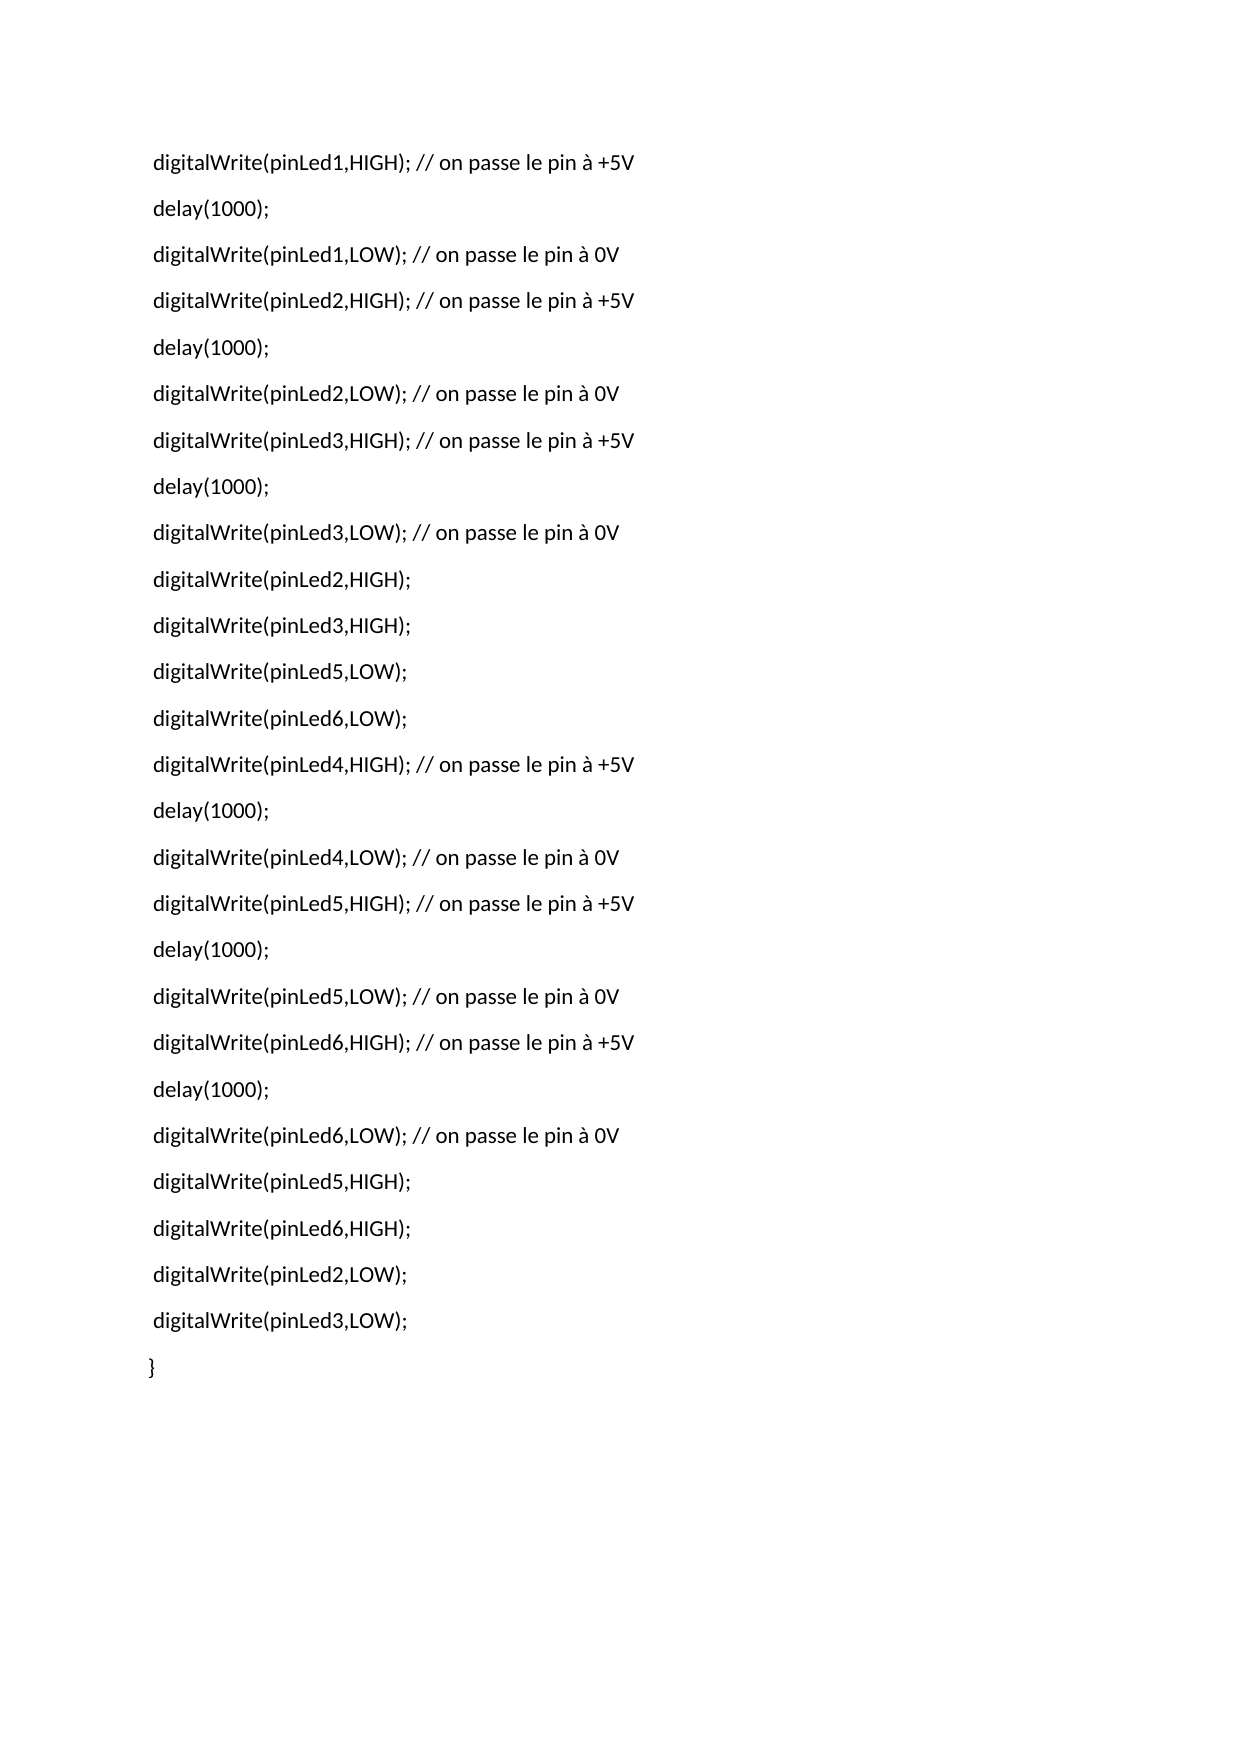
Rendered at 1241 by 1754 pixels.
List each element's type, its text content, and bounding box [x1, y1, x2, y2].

text digitalWrite(pinLed5,HIGH); [148, 1167, 1093, 1195]
text delay(1000); [148, 797, 1093, 824]
text digitalWrite(pinLed5,HIGH); // on passe le pin à +5V [148, 889, 1093, 917]
text digitalWrite(pinLed6,LOW); [148, 704, 1093, 732]
text digitalWrite(pinLed2,HIGH); // on passe le pin à +5V [148, 287, 1093, 315]
text digitalWrite(pinLed2,HIGH); [148, 565, 1093, 593]
text digitalWrite(pinLed3,LOW); [148, 1306, 1093, 1334]
text delay(1000); [148, 472, 1093, 500]
text delay(1000); [148, 936, 1093, 964]
text digitalWrite(pinLed5,LOW); // on passe le pin à 0V [148, 982, 1093, 1010]
text digitalWrite(pinLed1,LOW); // on passe le pin à 0V [148, 240, 1093, 268]
text digitalWrite(pinLed3,HIGH); // on passe le pin à +5V [148, 426, 1093, 454]
text digitalWrite(pinLed3,LOW); // on passe le pin à 0V [148, 518, 1093, 546]
text digitalWrite(pinLed4,LOW); // on passe le pin à 0V [148, 843, 1093, 871]
text digitalWrite(pinLed1,HIGH); // on passe le pin à +5V [148, 148, 1093, 176]
text digitalWrite(pinLed2,LOW); // on passe le pin à 0V [148, 379, 1093, 407]
text digitalWrite(pinLed5,LOW); [148, 657, 1093, 686]
text digitalWrite(pinLed3,HIGH); [148, 611, 1093, 639]
text } [148, 1353, 1093, 1381]
text delay(1000); [148, 333, 1093, 361]
text digitalWrite(pinLed6,HIGH); // on passe le pin à +5V [148, 1028, 1093, 1056]
text digitalWrite(pinLed4,HIGH); // on passe le pin à +5V [148, 750, 1093, 778]
text delay(1000); [148, 1075, 1093, 1103]
text digitalWrite(pinLed6,LOW); // on passe le pin à 0V [148, 1121, 1093, 1149]
text delay(1000); [148, 194, 1093, 222]
text digitalWrite(pinLed6,HIGH); [148, 1214, 1093, 1242]
text digitalWrite(pinLed2,LOW); [148, 1260, 1093, 1288]
